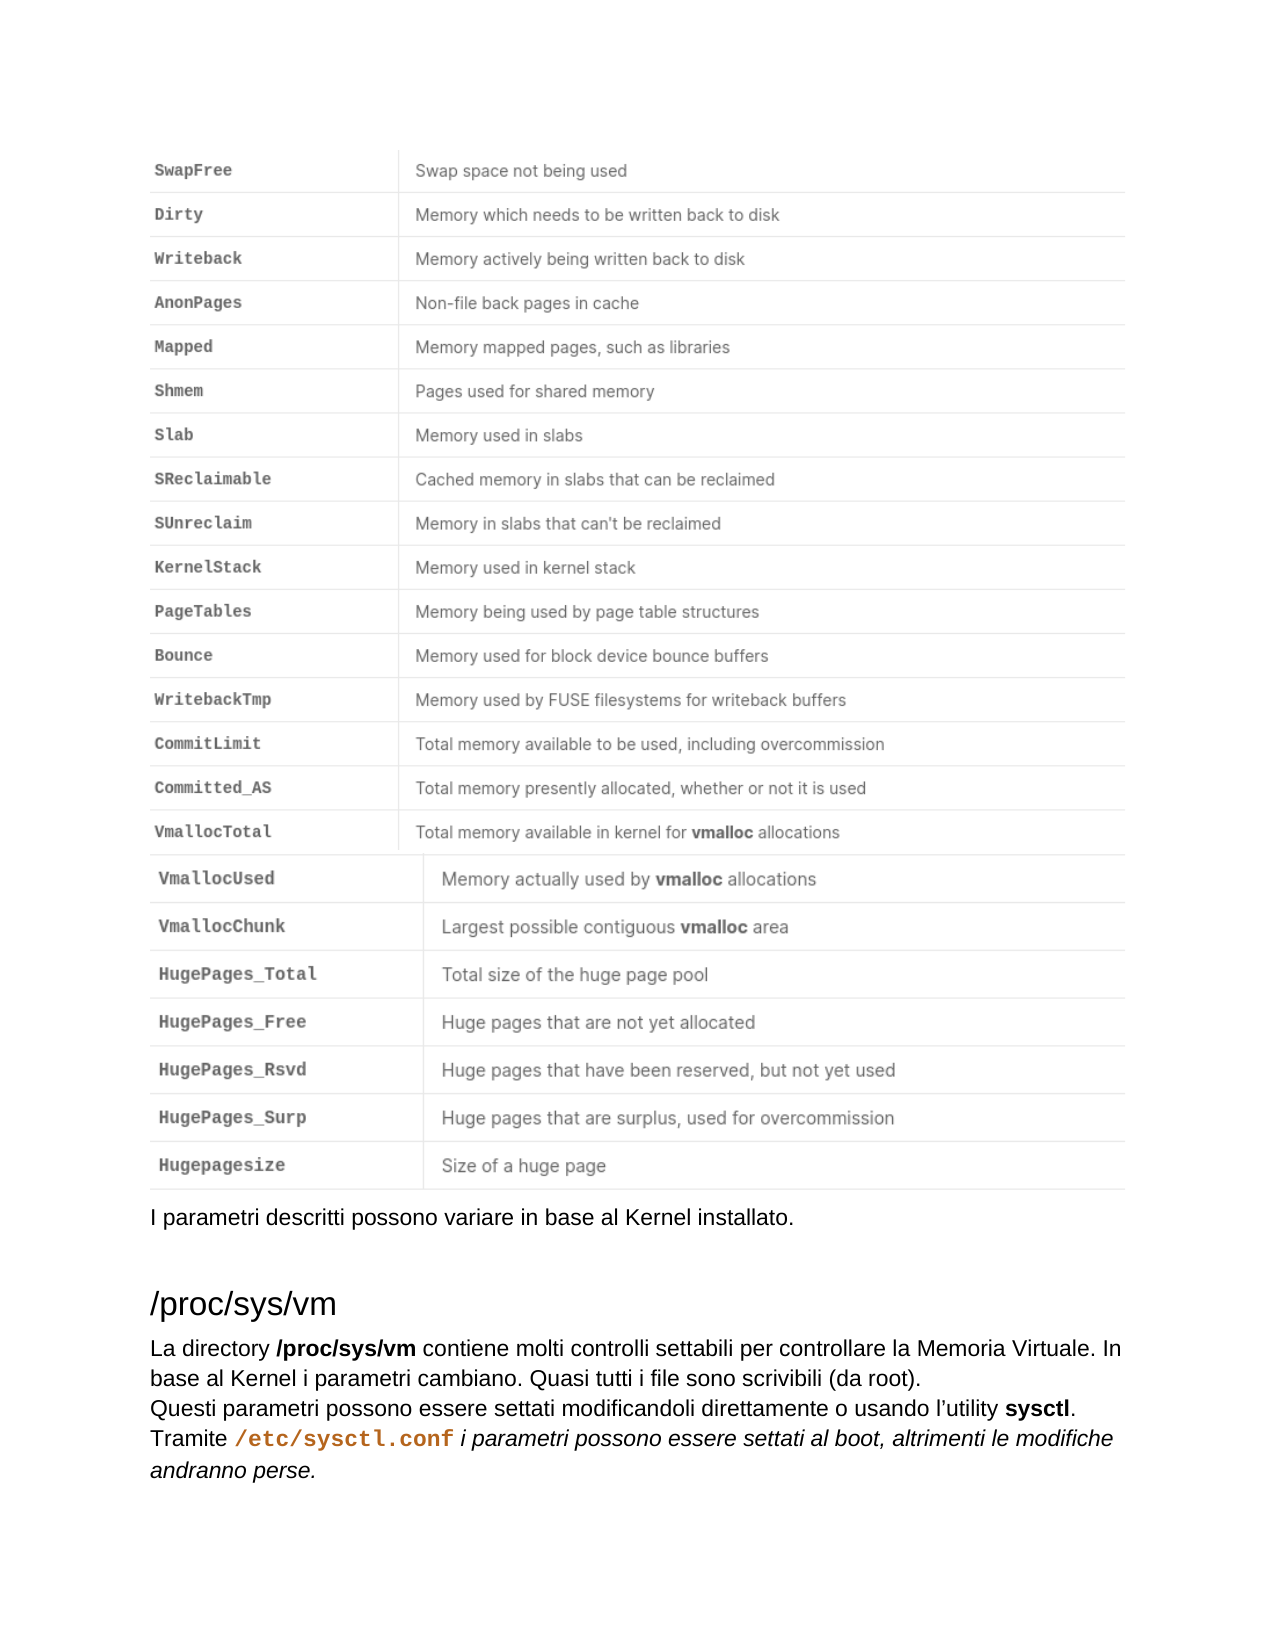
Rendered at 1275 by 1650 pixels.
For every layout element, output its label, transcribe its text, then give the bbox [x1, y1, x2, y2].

subtitle /proc/sys/vm [150, 1284, 1125, 1322]
text Tramite /etc/sysctl.conf i parametri possono essere settati al boot, altrimenti le modifiche andranno perse. [150, 1425, 1125, 1484]
text La directory /proc/sys/vm contiene molti controlli settabili per controllare la Memoria Virtuale. In base al Kernel i parametri cambiano. Quasi tutti i file sono scrivibili (da root). [150, 1335, 1125, 1391]
picture [150, 853, 1125, 1200]
text I parametri descritti possono variare in base al Kernel installato. [150, 1203, 1125, 1230]
picture [150, 150, 1125, 850]
text Questi parametri possono essere settati modificandoli direttamente o usando l’utility sysctl. [150, 1395, 1125, 1421]
